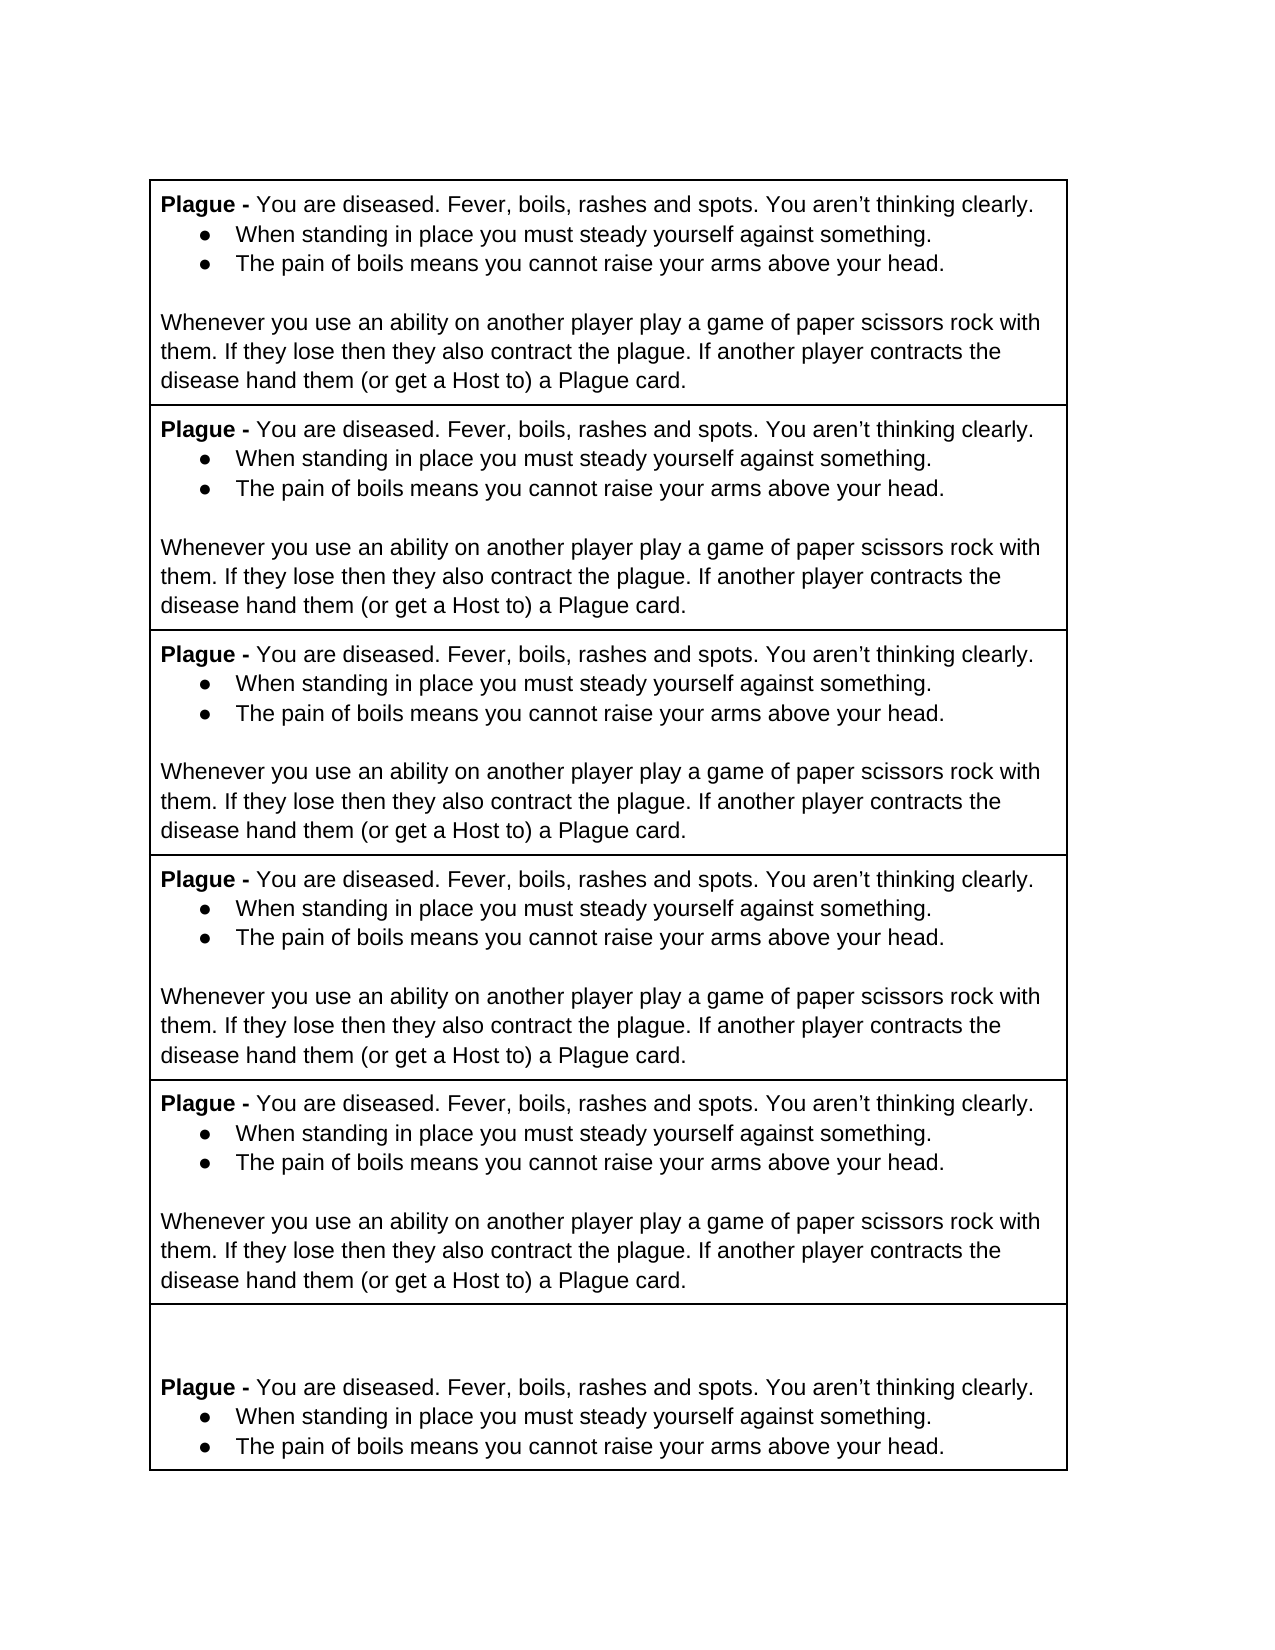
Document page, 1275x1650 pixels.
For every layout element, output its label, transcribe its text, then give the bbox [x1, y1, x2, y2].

table_cell Plague - You are diseased. Fever, boils, rashes and spots. You aren’t thinking clearly. When standing in place you must steady yourself against something. The pain of boils means you cannot raise your arms above your head. Whenever you use an ability on another player play a game of paper scissors rock with them. If they lose then they also contract the plague. If another player contracts the disease hand them (or get a Host to) a Plague card. [151, 856, 1066, 1078]
table_cell Plague - You are diseased. Fever, boils, rashes and spots. You aren’t thinking clearly. When standing in place you must steady yourself against something. The pain of boils means you cannot raise your arms above your head. Whenever you use an ability on another player play a game of paper scissors rock with them. If they lose then they also contract the plague. If another player contracts the disease hand them (or get a Host to) a Plague card. [151, 1081, 1066, 1303]
table_header Plague - You are diseased. Fever, boils, rashes and spots. You aren’t thinking clearly. When standing in place you must steady yourself against something. The pain of boils means you cannot raise your arms above your head. Whenever you use an ability on another player play a game of paper scissors rock with them. If they lose then they also contract the plague. If another player contracts the disease hand them (or get a Host to) a Plague card. [151, 181, 1066, 404]
table_cell Plague - You are diseased. Fever, boils, rashes and spots. You aren’t thinking clearly. When standing in place you must steady yourself against something. The pain of boils means you cannot raise your arms above your head. [151, 1305, 1066, 1469]
table_cell Plague - You are diseased. Fever, boils, rashes and spots. You aren’t thinking clearly. When standing in place you must steady yourself against something. The pain of boils means you cannot raise your arms above your head. Whenever you use an ability on another player play a game of paper scissors rock with them. If they lose then they also contract the plague. If another player contracts the disease hand them (or get a Host to) a Plague card. [151, 406, 1066, 629]
table_cell Plague - You are diseased. Fever, boils, rashes and spots. You aren’t thinking clearly. When standing in place you must steady yourself against something. The pain of boils means you cannot raise your arms above your head. Whenever you use an ability on another player play a game of paper scissors rock with them. If they lose then they also contract the plague. If another player contracts the disease hand them (or get a Host to) a Plague card. [151, 631, 1066, 854]
